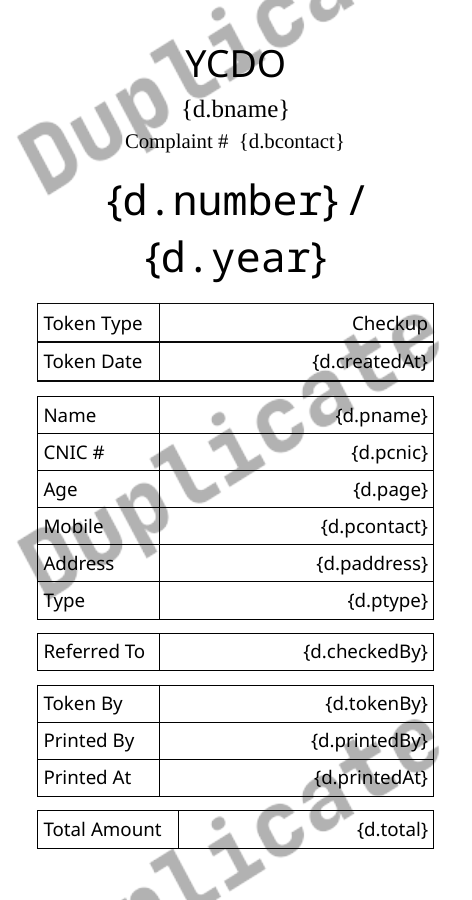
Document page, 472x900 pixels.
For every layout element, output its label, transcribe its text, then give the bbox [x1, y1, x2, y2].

table_cell Printed At [38, 760, 159, 796]
table_cell Token Date [38, 343, 159, 380]
table_cell {d.pcontact} [160, 508, 433, 544]
table_cell {d.page} [160, 471, 433, 507]
table_header Referred To [38, 634, 159, 670]
table_cell Type [38, 582, 159, 618]
table_cell {d.printedBy} [160, 723, 433, 759]
table_cell {d.printedAt} [160, 760, 433, 796]
table_cell Printed By [38, 723, 159, 759]
table_cell {d.createdAt} [160, 343, 433, 380]
table_header Token By [38, 686, 159, 722]
text {d.number} / {d.year} [37, 171, 433, 284]
table_cell {d.paddress} [160, 545, 433, 581]
table_header {d.pname} [160, 397, 433, 433]
table_header {d.tokenBy} [160, 686, 433, 722]
text {d.bname} [37, 94, 433, 123]
table_header Token Type [38, 304, 159, 341]
table_cell Mobile [38, 508, 159, 544]
table_header {d.checkedBy} [160, 634, 433, 670]
table_cell CNIC # [38, 434, 159, 470]
table_cell {d.ptype} [160, 582, 433, 618]
text Complaint # {d.bcontact} [37, 129, 433, 153]
text YCDO [37, 37, 433, 88]
table_cell Address [38, 545, 159, 581]
table_cell Age [38, 471, 159, 507]
table_header {d.total} [179, 811, 433, 847]
table_header Name [38, 397, 159, 433]
table_header Total Amount [38, 811, 178, 847]
picture [0, 0, 471, 900]
table_header Checkup [160, 304, 433, 341]
table_cell {d.pcnic} [160, 434, 433, 470]
